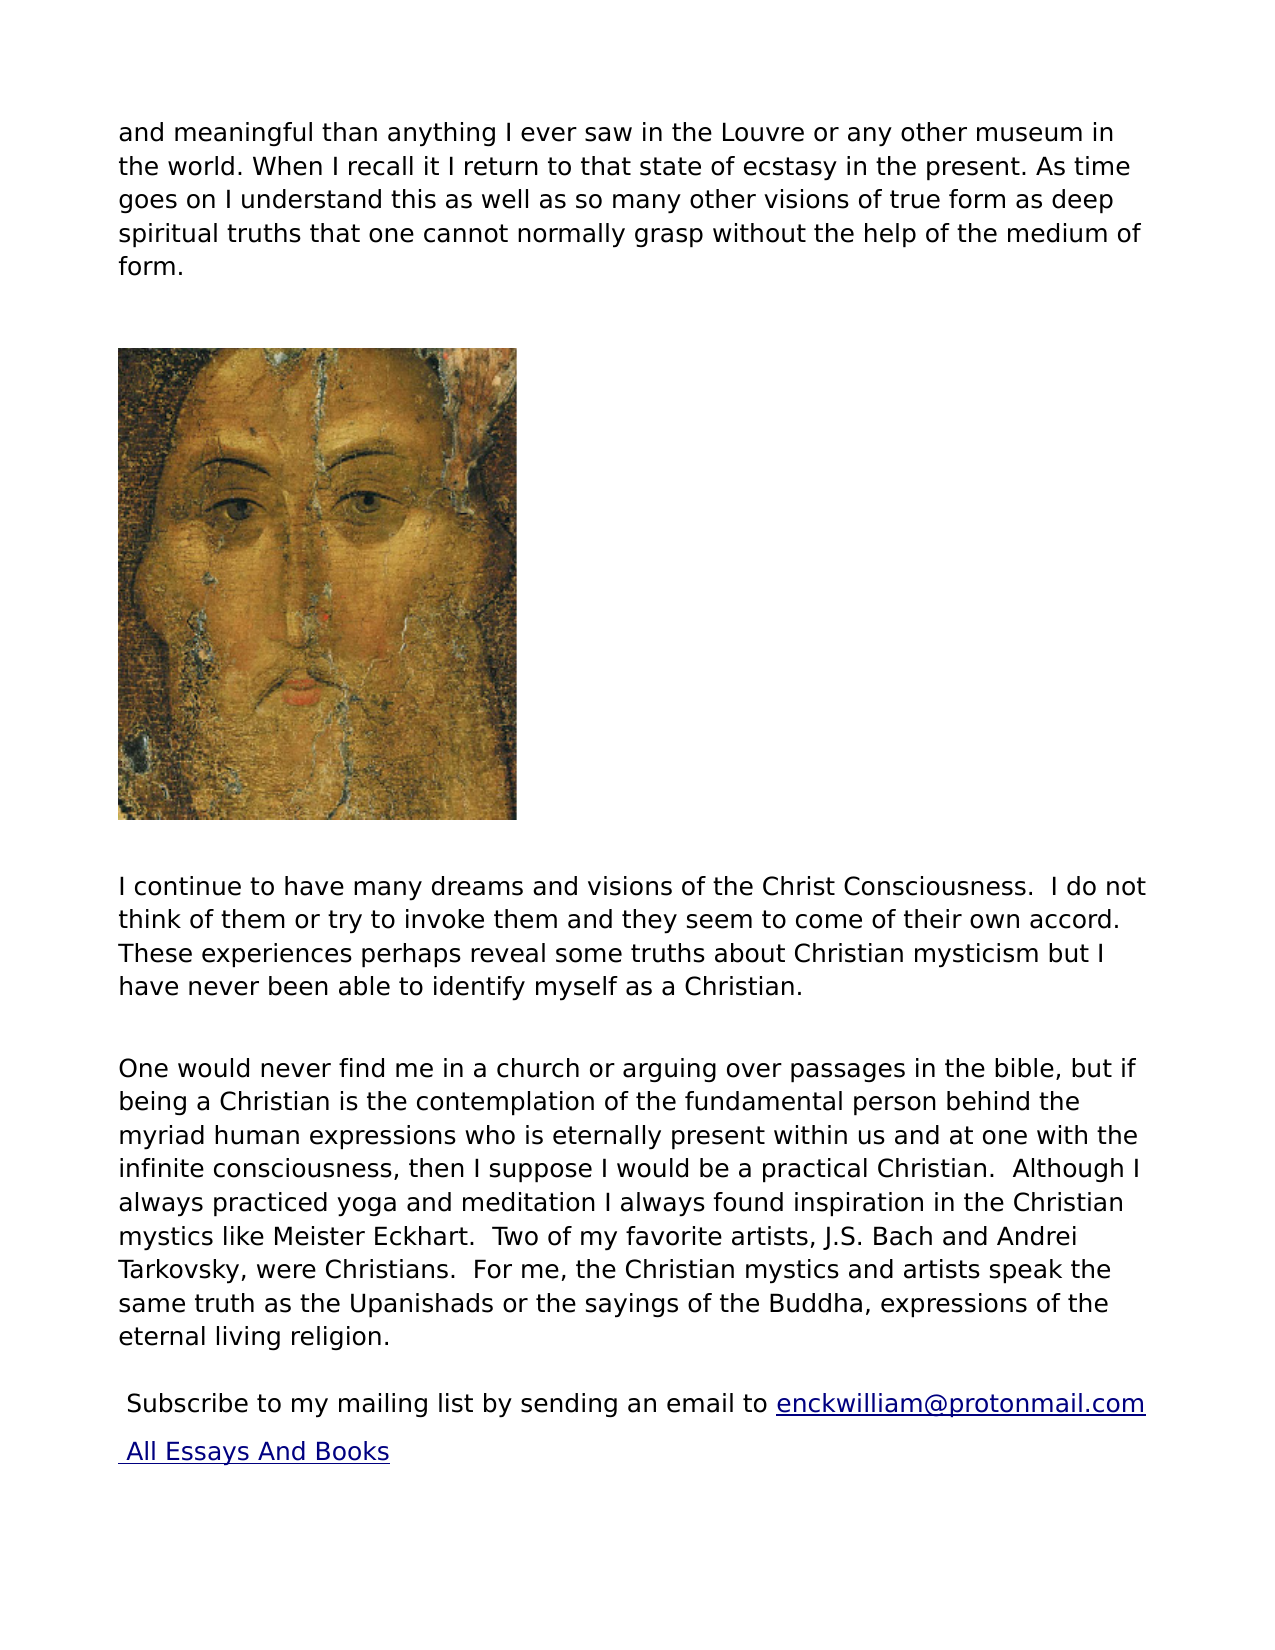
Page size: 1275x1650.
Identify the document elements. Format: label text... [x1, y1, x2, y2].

text and meaningful than anything I ever saw in the Louvre or any other museum in the world. When I recall it I return to that state of ecstasy in the present. As time goes on I understand this as well as so many other visions of true form as deep spiritual truths that one cannot normally grasp without the help of the medium of form. [118, 118, 1157, 281]
text I continue to have many dreams and visions of the Christ Consciousness. I do not think of them or try to invoke them and they seem to come of their own accord. These experiences perhaps reveal some truths about Christian mysticism but I have never been able to identify myself as a Christian. [118, 872, 1157, 1001]
text All Essays And Books [118, 1437, 1157, 1524]
picture [118, 348, 517, 820]
text One would never find me in a church or arguing over passages in the bible, but if being a Christian is the contemplation of the fundamental person behind the myriad human expressions who is eternally present within us and at one with the infinite consciousness, then I suppose I would be a practical Christian. Although I always practiced yoga and meditation I always found inspiration in the Christian mystics like Meister Eckhart. Two of my favorite artists, J.S. Bach and Andrei Tarkovsky, were Christians. For me, the Christian mystics and artists speak the same truth as the Upanishads or the sayings of the Buddha, expressions of the eternal living religion. Subscribe to my mailing list by sending an email to enckwilliam@protonmail.com [118, 1020, 1157, 1418]
